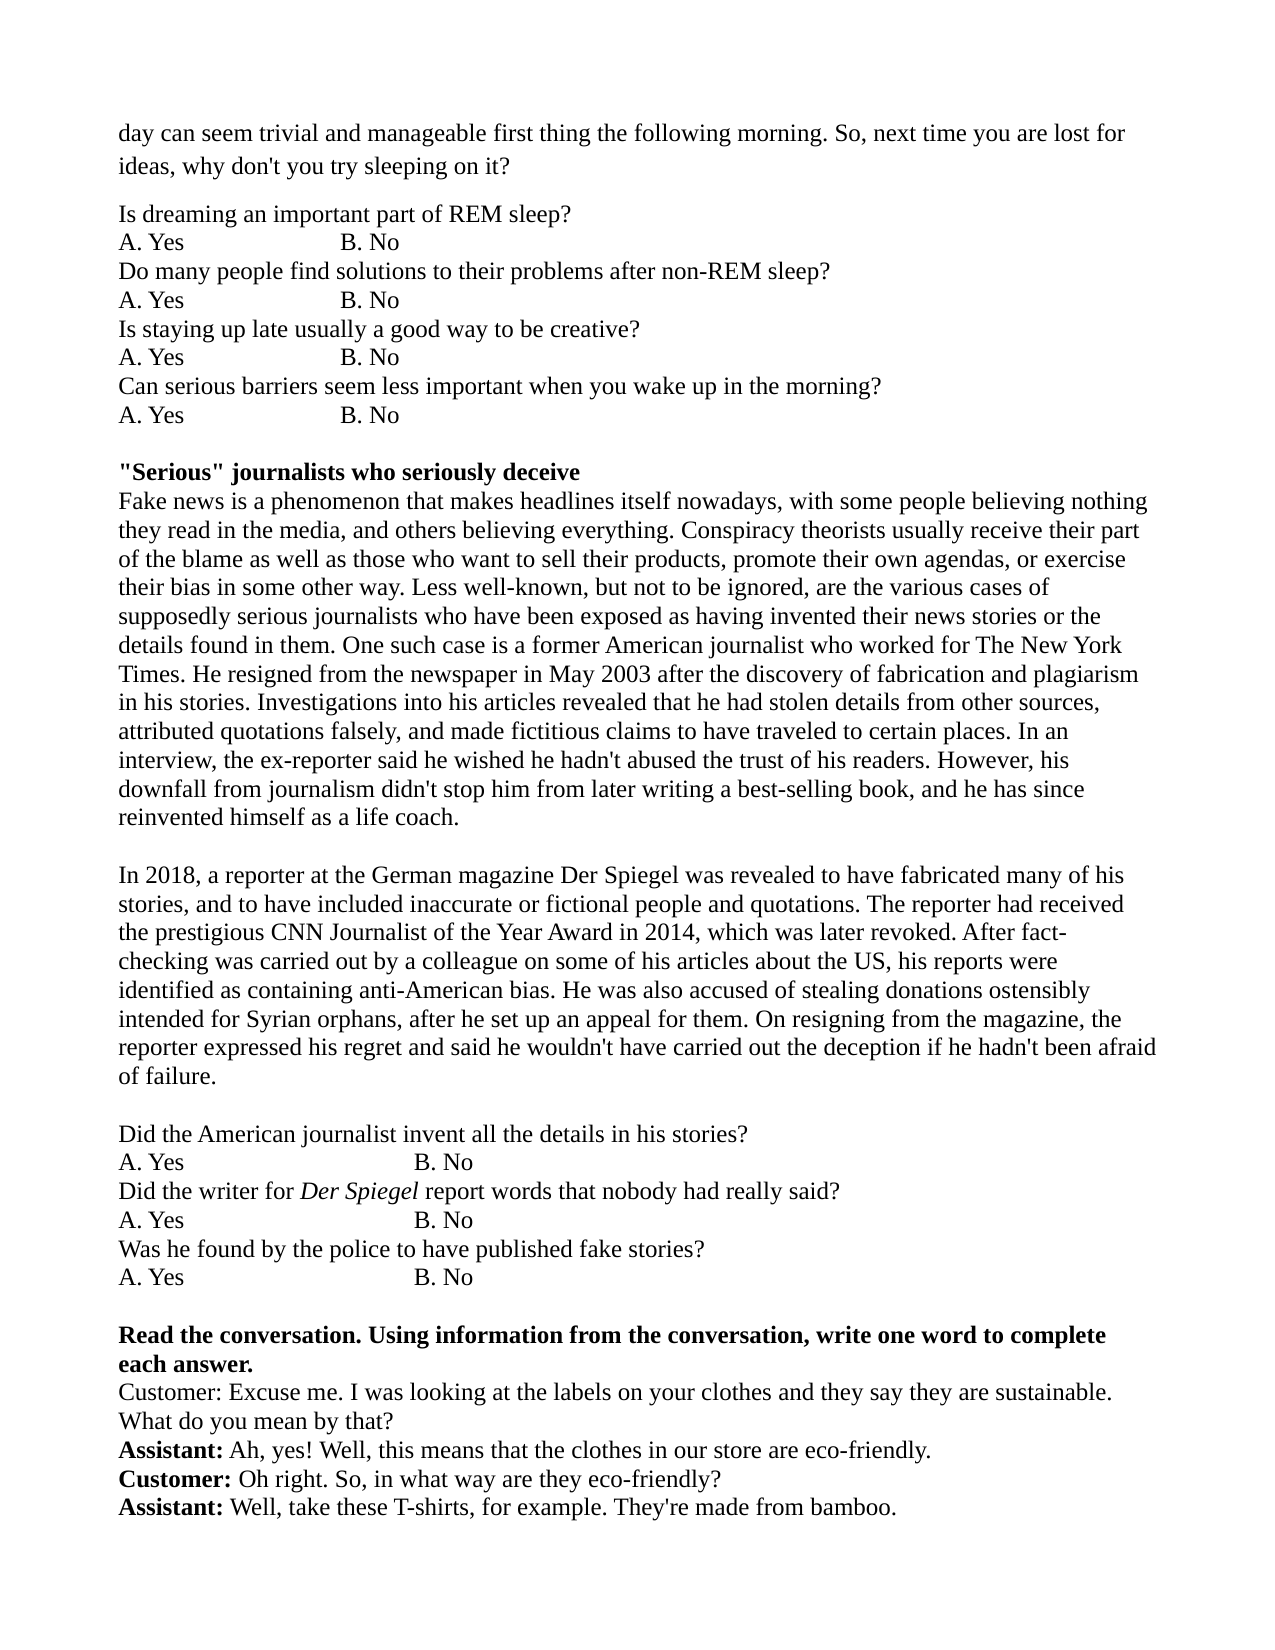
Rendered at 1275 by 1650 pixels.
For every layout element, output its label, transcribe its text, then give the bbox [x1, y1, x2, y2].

text Assistant: Ah, yes! Well, this means that the clothes in our store are eco-friendly. [118, 1435, 1157, 1464]
text "Serious" journalists who seriously deceive [118, 457, 1157, 486]
text day can seem trivial and manageable first thing the following morning. So, next time you are lost for ideas, why don't you try sleeping on it? [118, 118, 1157, 180]
text Fake news is a phenomenon that makes headlines itself nowadays, with some people believing nothing they read in the media, and others believing everything. Conspiracy theorists usually receive their part of the blame as well as those who want to sell their products, promote their own agendas, or exercise their bias in some other way. Less well-known, but not to be ignored, are the various cases of supposedly serious journalists who have been exposed as having invented their news stories or the details found in them. One such case is a former American journalist who worked for The New York Times. He resigned from the newspaper in May 2003 after the discovery of fabrication and plagiarism in his stories. Investigations into his articles revealed that he had stolen details from other sources, attributed quotations falsely, and made fictitious claims to have traveled to certain places. In an interview, the ex-reporter said he wished he hadn't abused the trust of his readers. However, his downfall from journalism didn't stop him from later writing a best-selling book, and he has since reinvented himself as a life coach. [118, 486, 1157, 831]
text A. Yes B. No [118, 285, 1157, 314]
text Assistant: Well, take these T-shirts, for example. They're made from bamboo. [118, 1492, 1157, 1521]
text Do many people find solutions to their problems after non-REM sleep? [118, 256, 1157, 285]
text In 2018, a reporter at the German magazine Der Spiegel was revealed to have fabricated many of his stories, and to have included inaccurate or fictional people and quotations. The reporter had received the prestigious CNN Journalist of the Year Award in 2014, which was later revoked. After fact-checking was carried out by a colleague on some of his articles about the US, his reports were identified as containing anti-American bias. He was also accused of stealing donations ostensibly intended for Syrian orphans, after he set up an appeal for them. On resigning from the magazine, the reporter expressed his regret and said he wouldn't have carried out the deception if he hadn't been afraid of failure. [118, 860, 1157, 1090]
text A. Yes B. No [118, 227, 1157, 256]
text Did the American journalist invent all the details in his stories? [118, 1119, 1157, 1147]
text Was he found by the police to have published fake stories? [118, 1234, 1157, 1262]
text A. Yes B. No [118, 1205, 1157, 1234]
text Is staying up late usually a good way to be creative? [118, 314, 1157, 342]
text Is dreaming an important part of REM sleep? [118, 199, 1157, 227]
text A. Yes B. No [118, 1262, 1157, 1291]
text A. Yes B. No [118, 1147, 1157, 1176]
text Did the writer for Der Spiegel report words that nobody had really said? [118, 1176, 1157, 1205]
text Customer: Oh right. So, in what way are they eco-friendly? [118, 1464, 1157, 1492]
text Can serious barriers seem less important when you wake up in the morning? [118, 371, 1157, 400]
text Read the conversation. Using information from the conversation, write one word to complete each answer. [118, 1320, 1157, 1377]
text A. Yes B. No [118, 400, 1157, 429]
text Customer: Excuse me. I was looking at the labels on your clothes and they say they are sustainable. What do you mean by that? [118, 1377, 1157, 1435]
text A. Yes B. No [118, 342, 1157, 371]
